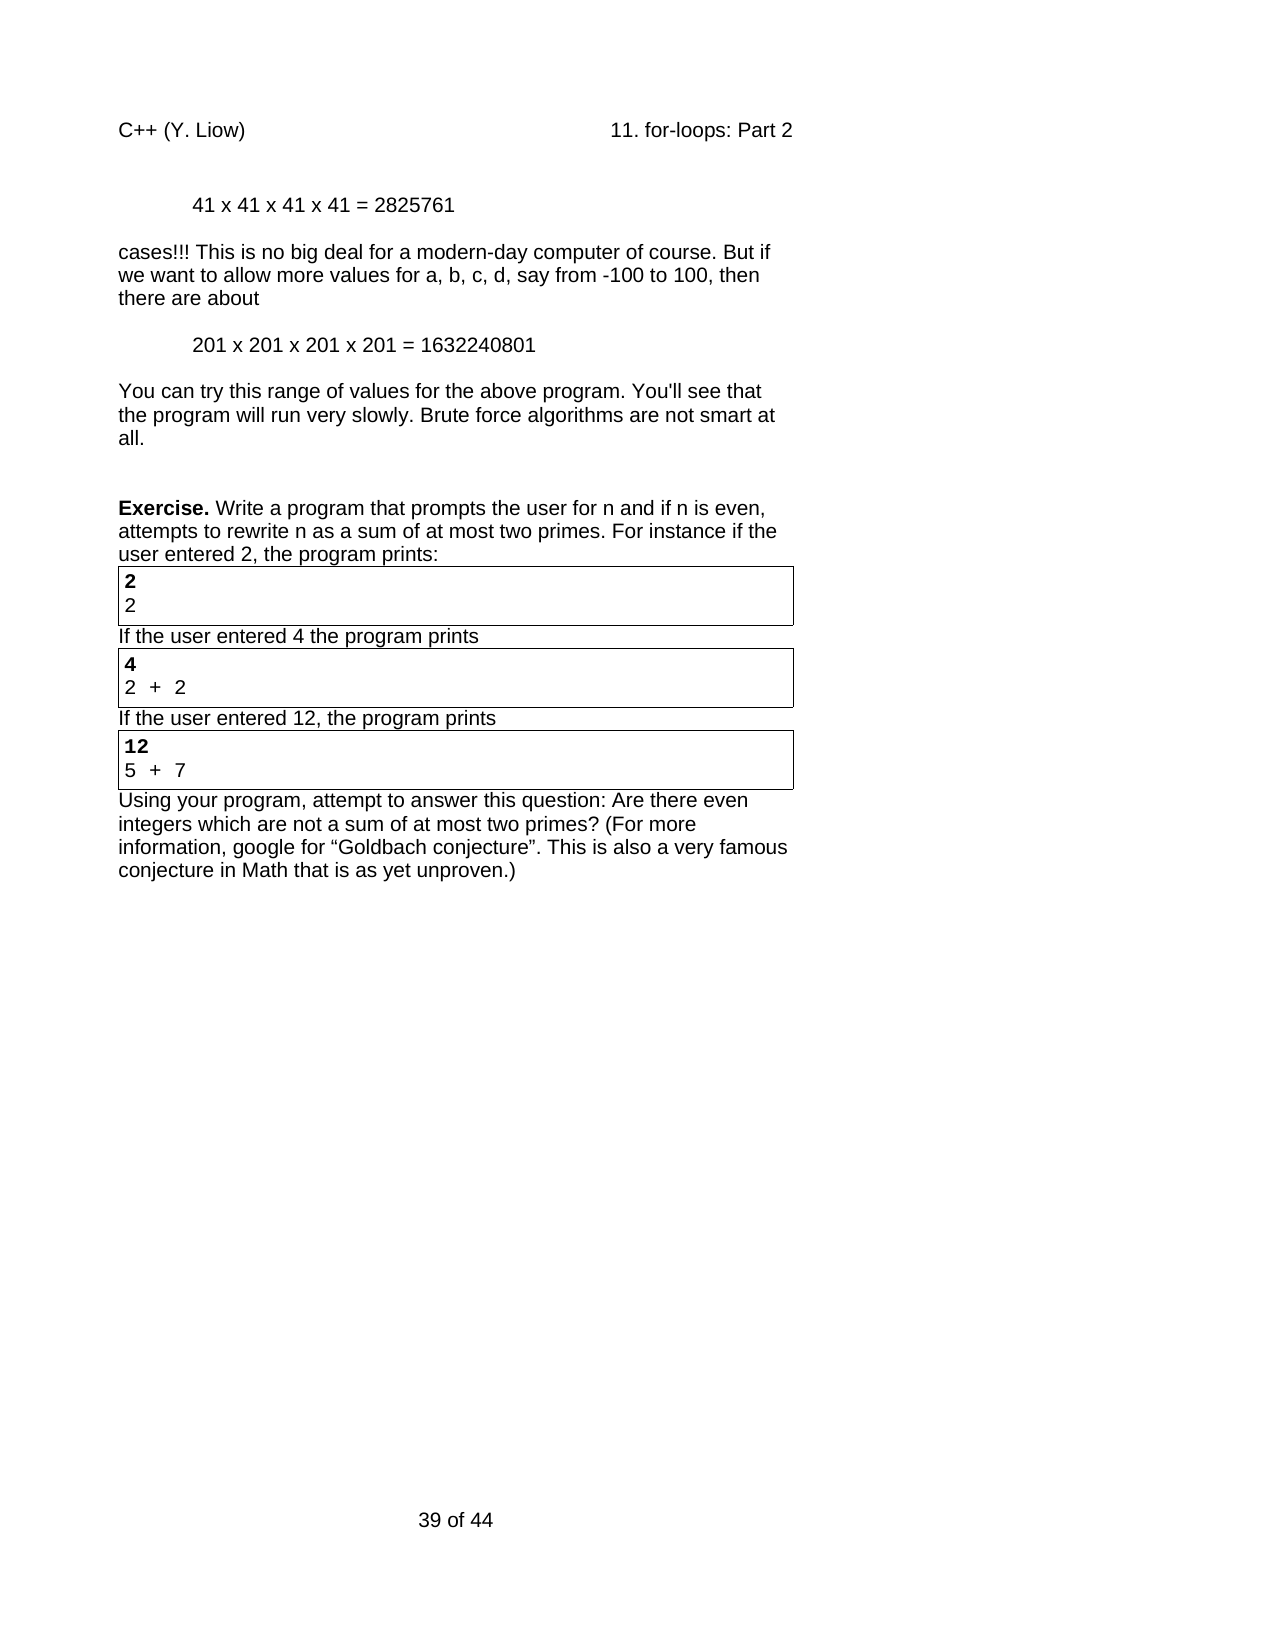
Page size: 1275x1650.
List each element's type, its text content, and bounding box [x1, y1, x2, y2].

table_header 2 2 [119, 567, 793, 624]
text cases!!! This is no big deal for a modern-day computer of course. But if we want to allow more values for a, b, c, d, say from -100 to 100, then there are about [118, 241, 793, 310]
text Exercise. Write a program that prompts the user for n and if n is even, attempts to rewrite n as a sum of at most two primes. For instance if the user entered 2, the program prints: [118, 496, 793, 566]
text Using your program, attempt to answer this question: Are there even integers which are not a sum of at most two primes? (For more information, google for “Goldbach conjecture”. This is also a very famous conjecture in Math that is as yet unproven.) [118, 790, 793, 882]
text 41 x 41 x 41 x 41 = 2825761 [118, 194, 793, 217]
text 201 x 201 x 201 x 201 = 1632240801 [118, 333, 793, 357]
text If the user entered 12, the program prints [118, 708, 793, 730]
table_header 4 2 + 2 [119, 649, 793, 707]
table_header 12 5 + 7 [119, 731, 793, 789]
text If the user entered 4 the program prints [118, 626, 793, 648]
text You can try this range of values for the above program. You'll see that the program will run very slowly. Brute force algorithms are not smart at all. [118, 380, 793, 449]
